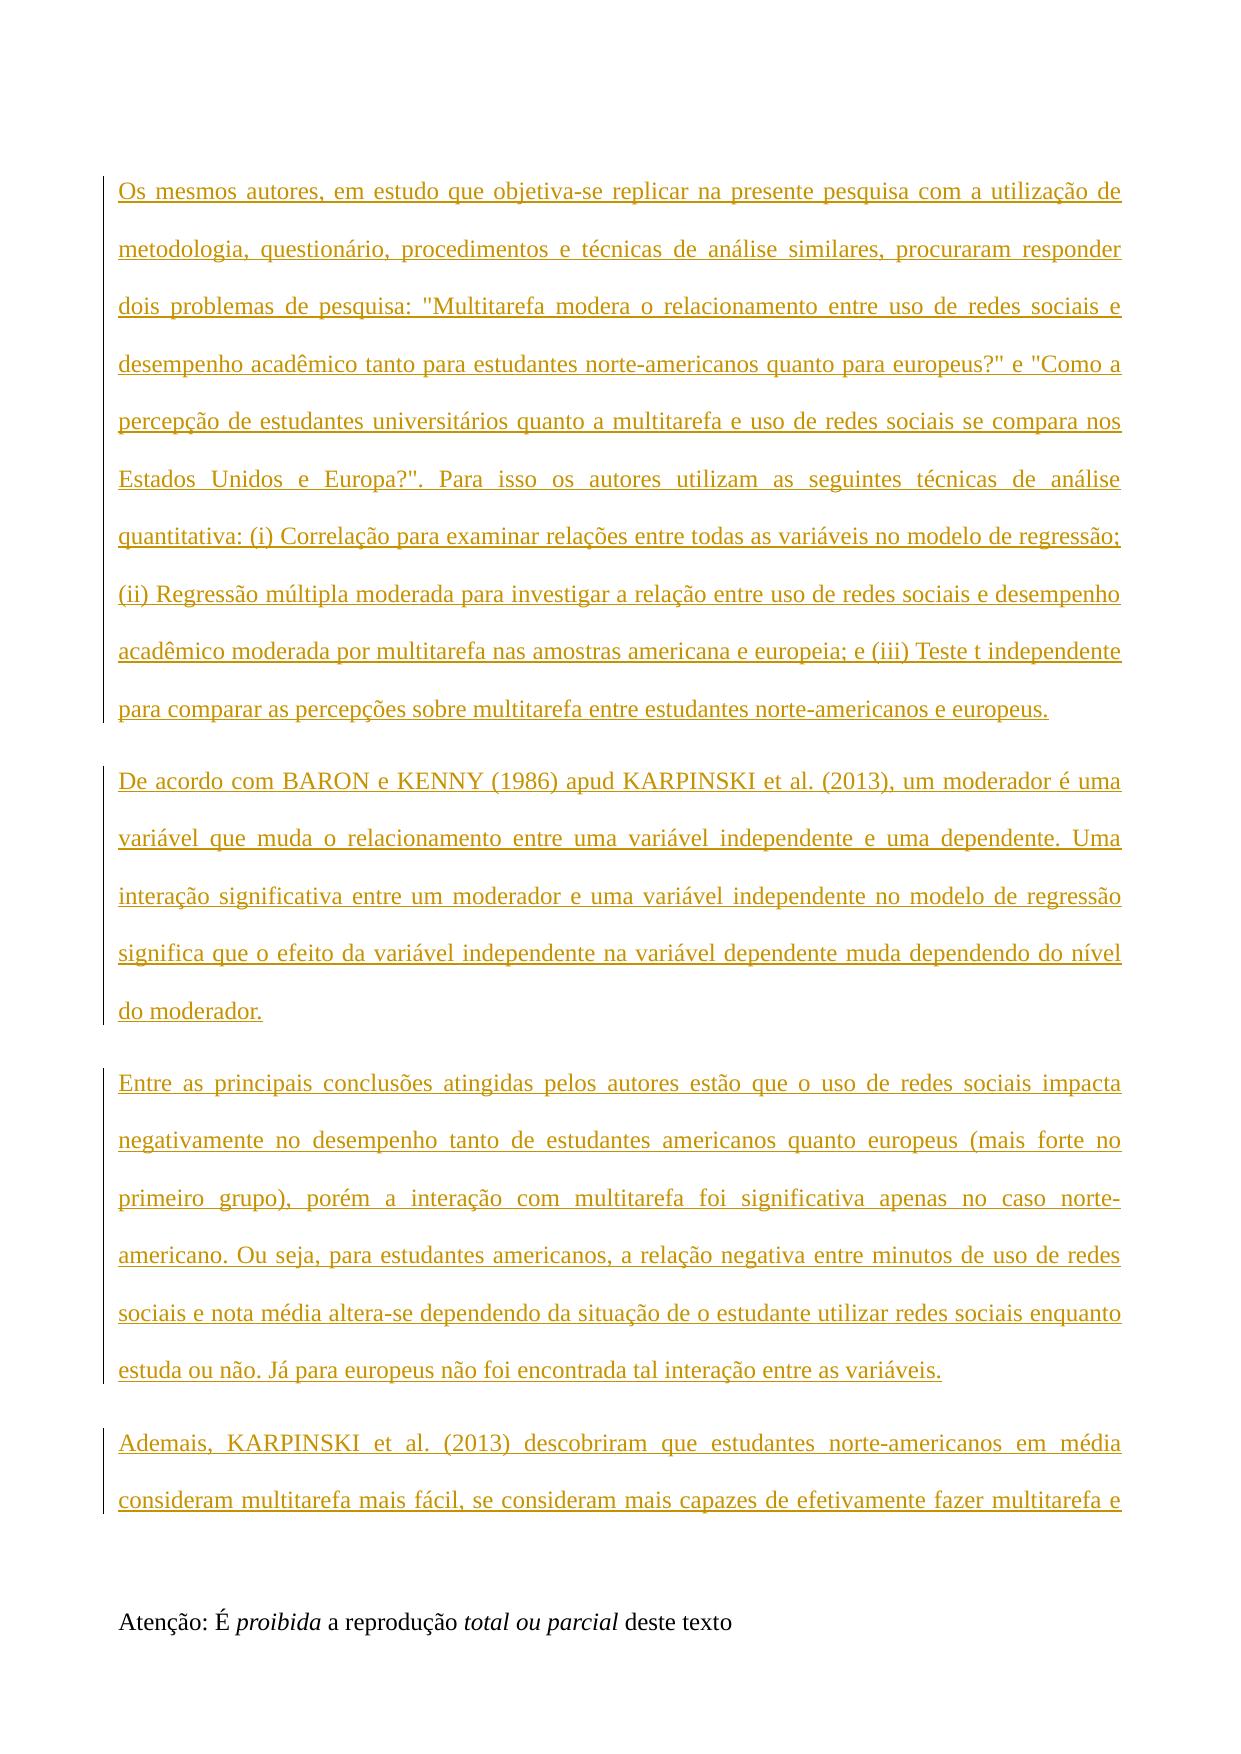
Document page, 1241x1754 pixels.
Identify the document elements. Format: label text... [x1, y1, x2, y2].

text do moderador. [118, 965, 1122, 1025]
text percepção de estudantes universitários quanto a multitarefa e uso de redes sociais se compara nos [118, 375, 1122, 431]
text Entre as principais conclusões atingidas pelos autores estão que o uso de redes sociais impacta [118, 1068, 1122, 1093]
text Os mesmos autores, em estudo que objetiva-se replicar na presente pesquisa com a utilização de [118, 176, 1122, 201]
text dois problemas de pesquisa: "Multitarefa modera o relacionamento entre uso de redes sociais e [118, 260, 1122, 316]
text primeiro grupo), porém a interação com multitarefa foi significativa apenas no caso norte-americano. Ou seja, para estudantes americanos, a relação negativa entre minutos de uso de redes sociais e nota média altera-se dependendo da situação de o estudante utilizar redes sociais enquanto [118, 1152, 1122, 1323]
text significa que o efeito da variável independente na variável dependente muda dependendo do nível [118, 907, 1122, 963]
text De acordo com BARON e KENNY (1986) apud KARPINSKI et al. (2013), um moderador é uma [118, 766, 1122, 791]
text metodologia, questionário, procedimentos e técnicas de análise similares, procuraram responder [118, 203, 1122, 259]
text variável que muda o relacionamento entre uma variável independente e uma dependente. Uma [118, 792, 1122, 848]
text desempenho acadêmico tanto para estudantes norte-americanos quanto para europeus?" e "Como a [118, 318, 1122, 374]
text Estados Unidos e Europa?". Para isso os autores utilizam as seguintes técnicas de análise quantitativa: (i) Correlação para examinar relações entre todas as variáveis no modelo de regressão; (ii) Regressão múltipla moderada para investigar a relação entre uso de redes sociais e desempenho acadêmico moderada por multitarefa nas amostras americana e europeia; e (iii) Teste t independente [118, 433, 1122, 661]
text negativamente no desempenho tanto de estudantes americanos quanto europeus (mais forte no [118, 1094, 1122, 1151]
text estuda ou não. Já para europeus não foi encontrada tal interação entre as variáveis. [118, 1324, 1122, 1384]
text Ademais, KARPINSKI et al. (2013) descobriram que estudantes norte-americanos em média [118, 1428, 1122, 1453]
text consideram multitarefa mais fácil, se consideram mais capazes de efetivamente fazer multitarefa e [118, 1454, 1122, 1510]
text para comparar as percepções sobre multitarefa entre estudantes norte-americanos e europeus. [118, 663, 1122, 723]
text interação significativa entre um moderador e uma variável independente no modelo de regressão [118, 850, 1122, 906]
